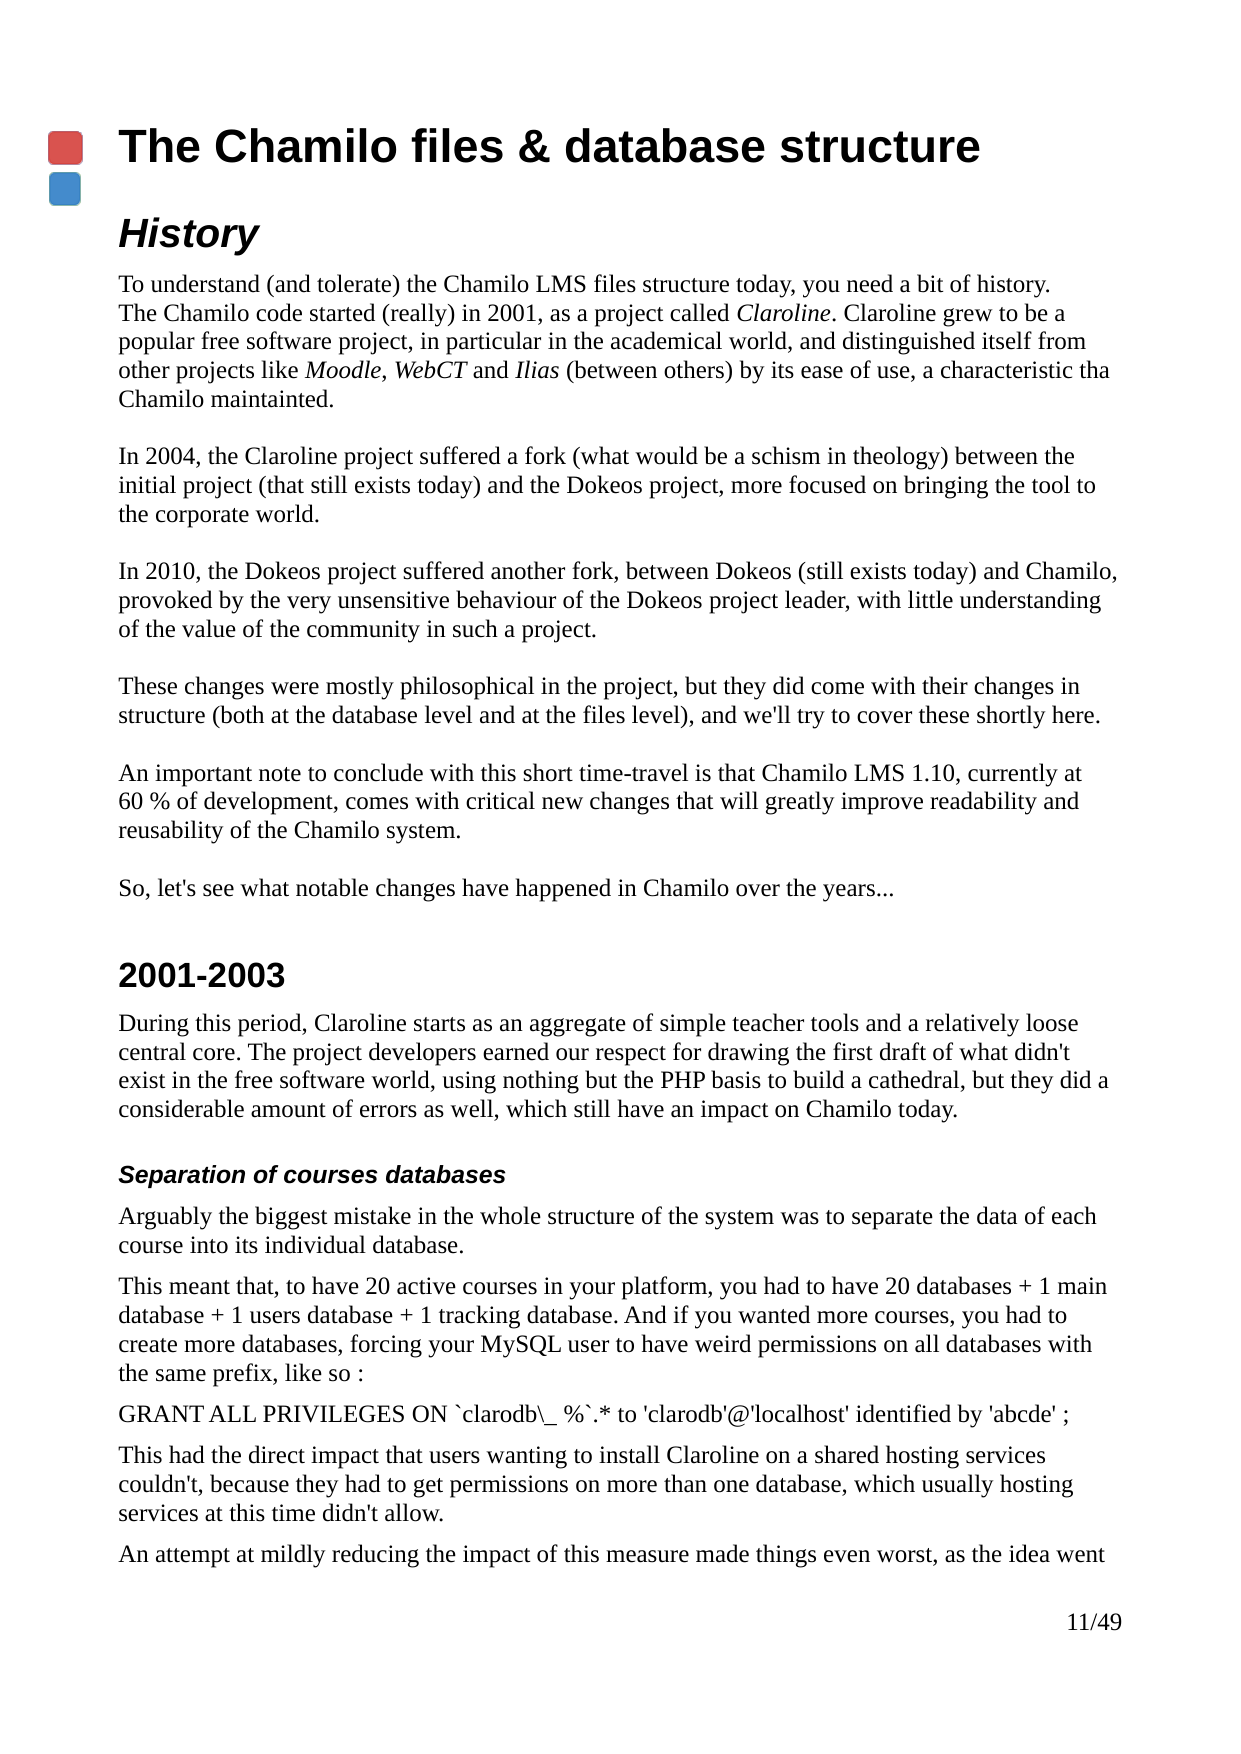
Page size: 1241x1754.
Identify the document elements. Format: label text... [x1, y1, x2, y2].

text To understand (and tolerate) the Chamilo LMS files structure today, you need a bit of history. [118, 269, 1122, 298]
subtitle Separation of courses databases [118, 1160, 1122, 1189]
text So, let's see what notable changes have happened in Chamilo over the years... [118, 873, 1122, 901]
text The Chamilo code started (really) in 2001, as a project called Claroline. Claroline grew to be a popular free software project, in particular in the academical world, and distinguished itself from other projects like Moodle, WebCT and Ilias (between others) by its ease of use, a characteristic tha Chamilo maintainted. [118, 298, 1122, 413]
text GRANT ALL PRIVILEGES ON `clarodb\_ %`.* to 'clarodb'@'localhost' identified by 'abcde' ; [118, 1399, 1122, 1428]
text In 2004, the Claroline project suffered a fork (what would be a schism in theology) between the initial project (that still exists today) and the Dokeos project, more focused on bringing the tool to the corporate world. [118, 441, 1122, 528]
subtitle History [118, 209, 1122, 256]
text An attempt at mildly reducing the impact of this measure made things even worst, as the idea went [118, 1539, 1122, 1568]
text An important note to conclude with this short time-travel is that Chamilo LMS 1.10, currently at 60 % of development, comes with critical new changes that will greatly improve readability and reusability of the Chamilo system. [118, 758, 1122, 844]
picture [47, 131, 84, 166]
text In 2010, the Dokeos project suffered another fork, between Dokeos (still exists today) and Chamilo, provoked by the very unsensitive behaviour of the Dokeos project leader, with little understanding of the value of the community in such a project. [118, 556, 1122, 643]
text This meant that, to have 20 active courses in your platform, you had to have 20 databases + 1 main database + 1 users database + 1 tracking database. And if you wanted more courses, you had to create more databases, forcing your MySQL user to have weird permissions on all databases with the same prefix, like so : [118, 1271, 1122, 1386]
subtitle 2001-2003 [118, 955, 1122, 995]
text This had the direct impact that users wanting to install Claroline on a shared hosting services couldn't, because they had to get permissions on more than one database, which usually hosting services at this time didn't allow. [118, 1440, 1122, 1526]
subtitle The Chamilo files & database structure [118, 118, 1122, 172]
text These changes were mostly philosophical in the project, but they did come with their changes in structure (both at the database level and at the files level), and we'll try to cover these shortly here. [118, 671, 1122, 729]
picture [48, 171, 82, 207]
text Arguably the biggest mistake in the whole structure of the system was to separate the data of each course into its individual database. [118, 1201, 1122, 1259]
text During this period, Claroline starts as an aggregate of simple teacher tools and a relatively loose central core. The project developers earned our respect for drawing the first draft of what didn't exist in the free software world, using nothing but the PHP basis to build a cathedral, but they did a considerable amount of errors as well, which still have an impact on Chamilo today. [118, 1008, 1122, 1123]
